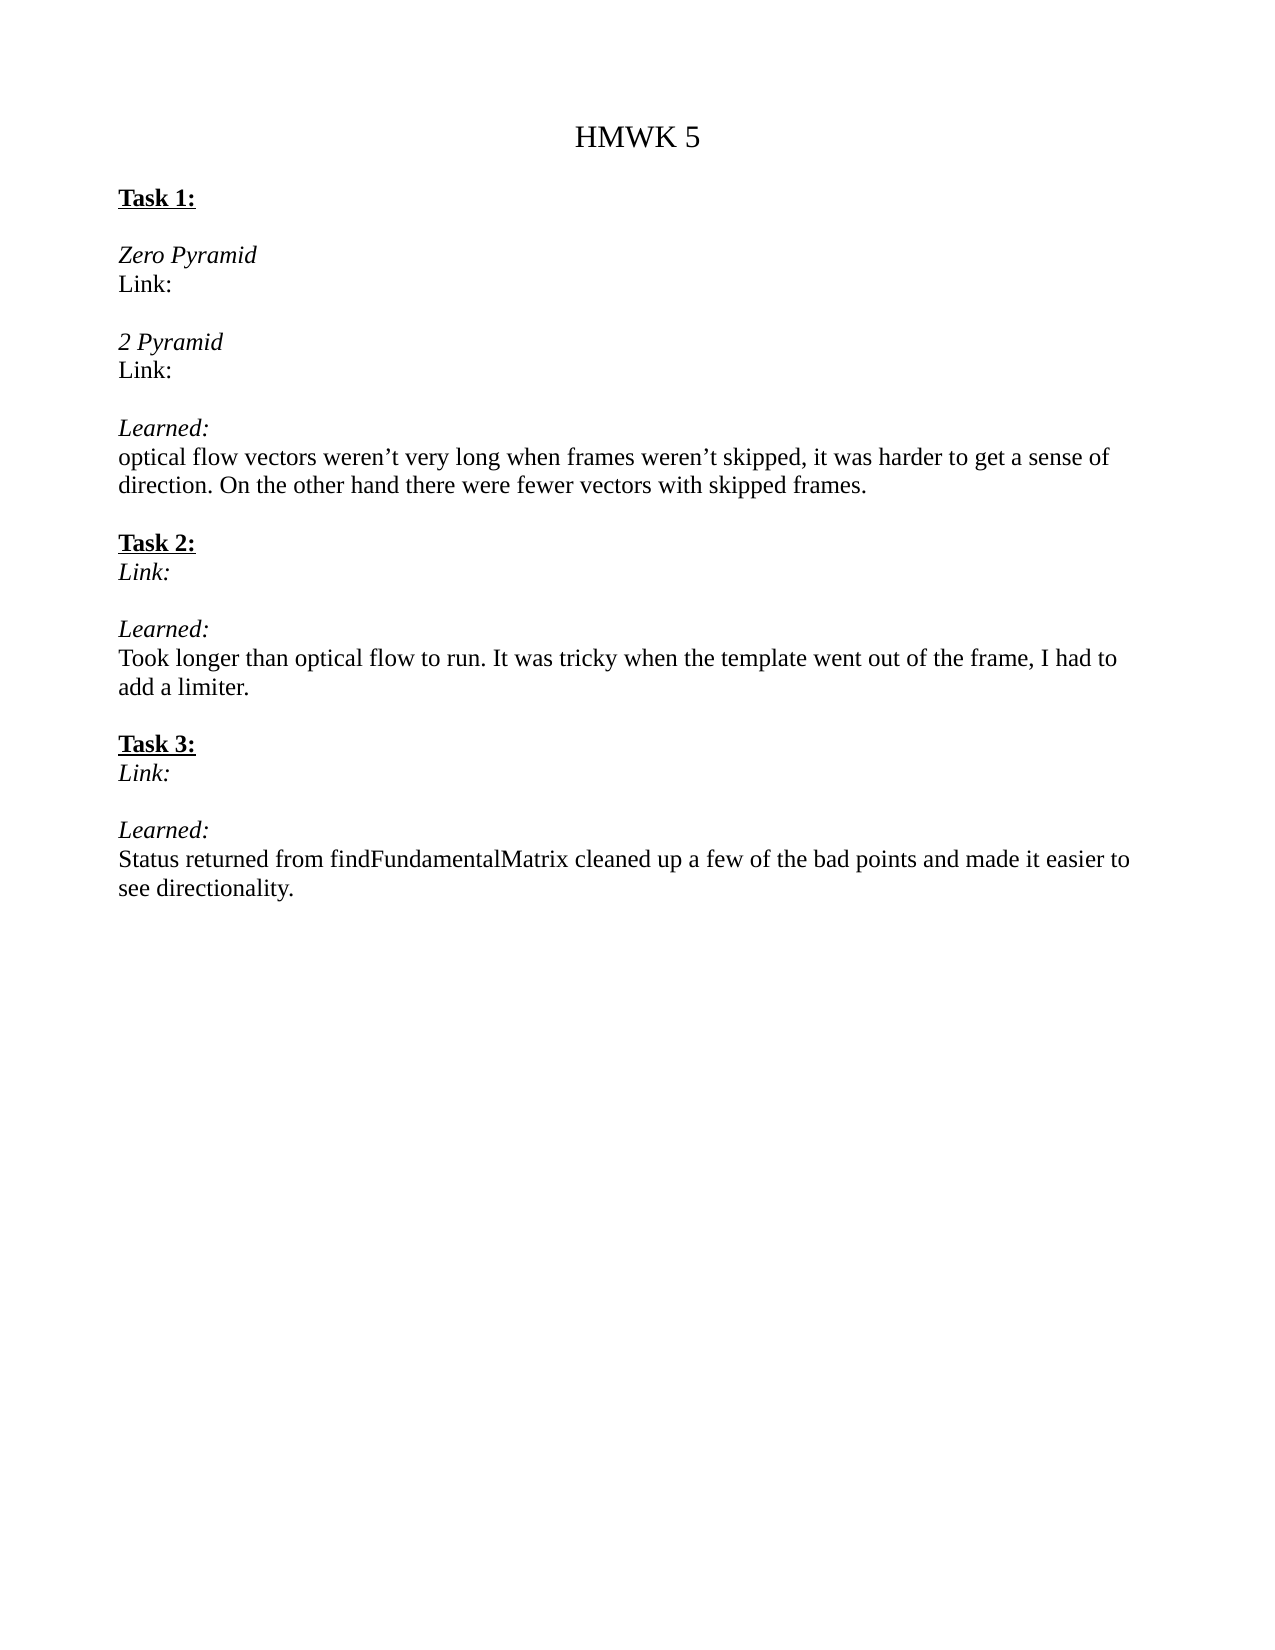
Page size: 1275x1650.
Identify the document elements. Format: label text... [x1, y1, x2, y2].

text 2 Pyramid [118, 327, 1157, 355]
text Link: [118, 269, 1157, 298]
text Status returned from findFundamentalMatrix cleaned up a few of the bad points and made it easier to see directionality. [118, 844, 1157, 902]
text Learned: [118, 413, 1157, 442]
text Link: [118, 758, 1157, 787]
text Task 1: [118, 183, 1157, 212]
text HMWK 5 [118, 118, 1157, 154]
text Link: [118, 355, 1157, 384]
text Learned: [118, 614, 1157, 643]
text Task 3: [118, 729, 1157, 758]
text Task 2: [118, 528, 1157, 557]
text Zero Pyramid [118, 240, 1157, 269]
text optical flow vectors weren’t very long when frames weren’t skipped, it was harder to get a sense of direction. On the other hand there were fewer vectors with skipped frames. [118, 442, 1157, 499]
text Learned: [118, 815, 1157, 844]
text Link: [118, 557, 1157, 585]
text Took longer than optical flow to run. It was tricky when the template went out of the frame, I had to add a limiter. [118, 643, 1157, 700]
